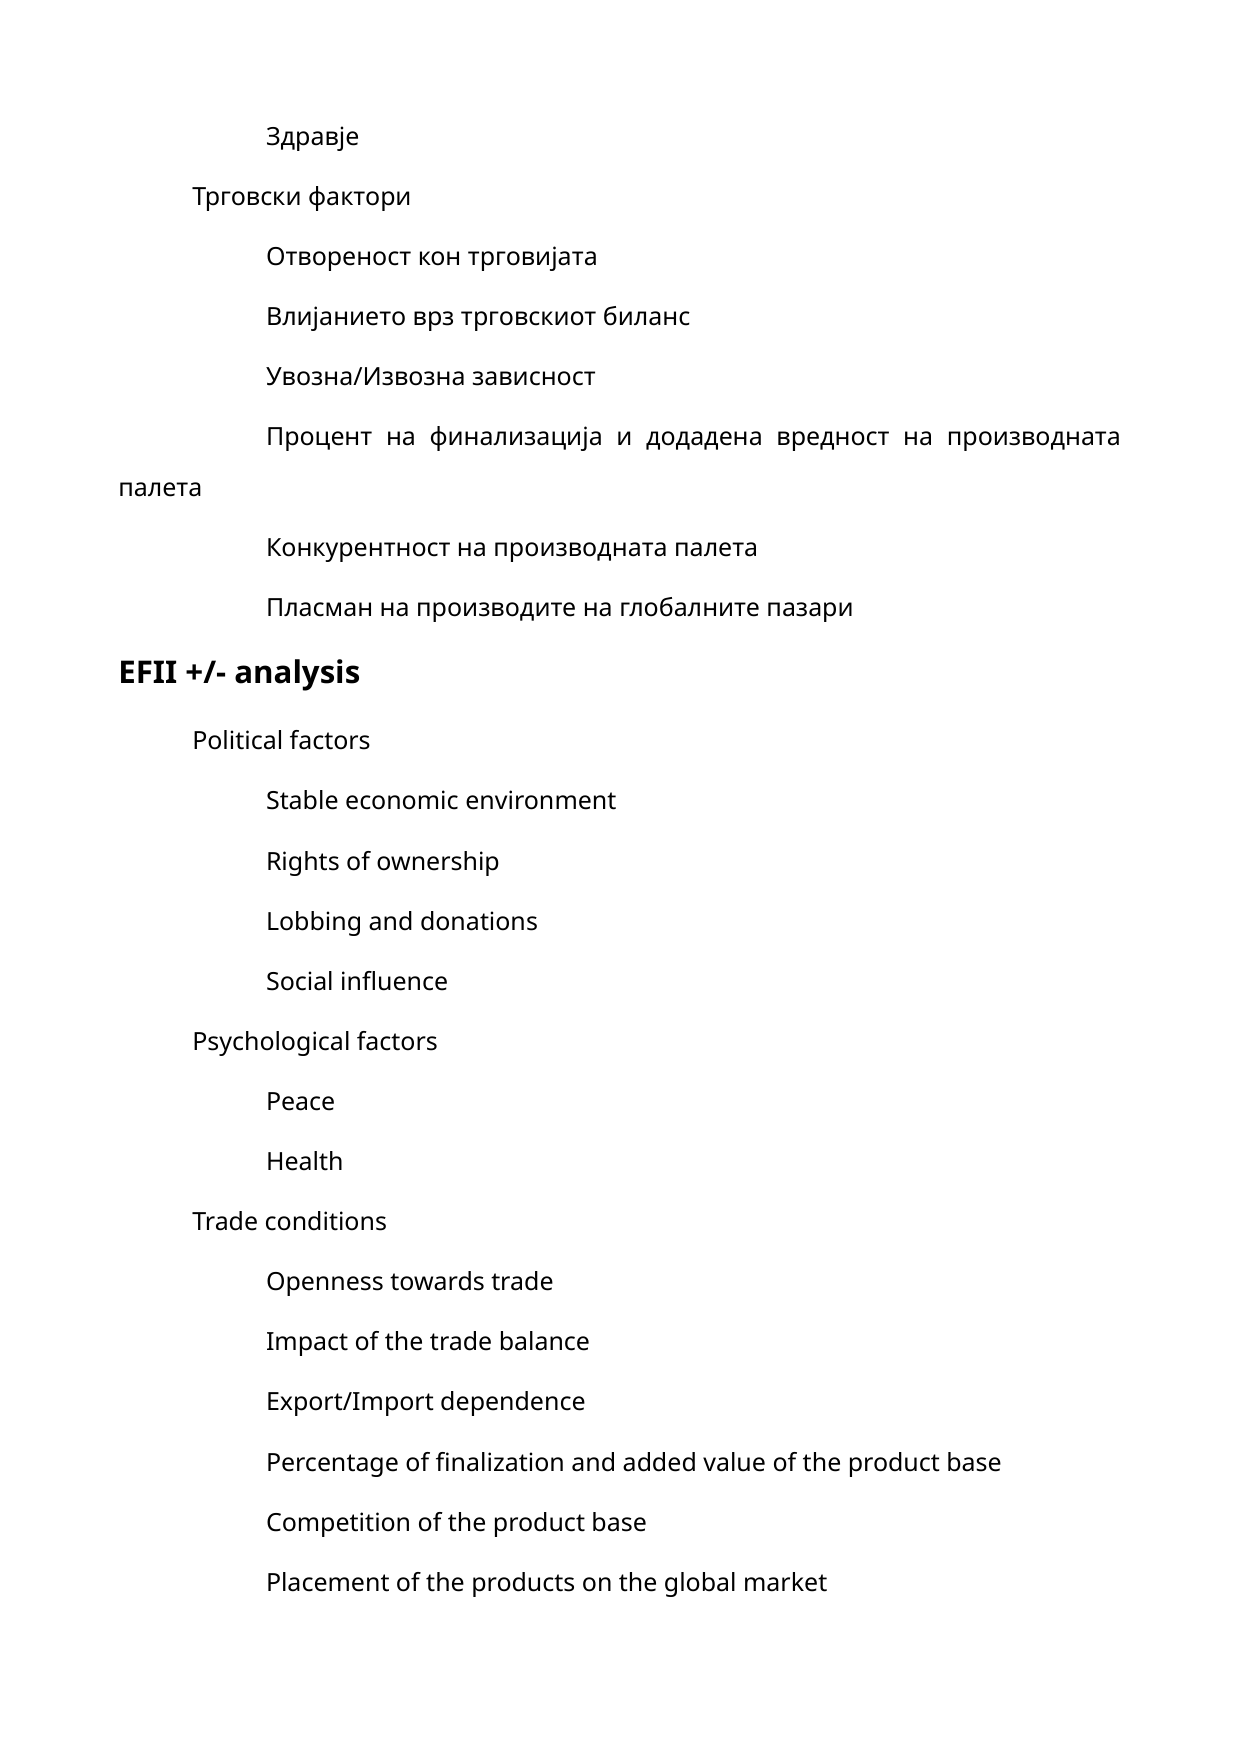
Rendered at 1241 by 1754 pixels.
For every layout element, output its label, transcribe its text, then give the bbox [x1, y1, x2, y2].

text Percentage of finalization and added value of the product base [118, 1444, 1122, 1478]
text EFII +/- analysis [118, 650, 1122, 693]
text Export/Import dependence [118, 1384, 1122, 1418]
text Trade conditions [118, 1204, 1122, 1238]
text Stable economic environment [118, 783, 1122, 817]
text Impact of the trade balance [118, 1324, 1122, 1358]
text Psychological factors [118, 1023, 1122, 1057]
text Openness towards trade [118, 1264, 1122, 1298]
text Political factors [118, 723, 1122, 757]
text Процент на финализација и додадена вредност на производната палета [118, 419, 1122, 504]
text Peace [118, 1083, 1122, 1118]
text Social influence [118, 963, 1122, 997]
text Трговски фактори [118, 178, 1122, 212]
text Влијанието врз трговскиот биланс [118, 298, 1122, 332]
text Health [118, 1144, 1122, 1178]
text Конкурентност на производната палета [118, 530, 1122, 564]
text Здравје [118, 118, 1122, 152]
text Пласман на производите на глобалните пазари [118, 590, 1122, 624]
text Увозна/Извозна зависност [118, 358, 1122, 393]
text Competition of the product base [118, 1504, 1122, 1538]
text Rights of ownership [118, 843, 1122, 877]
text Lobbing and donations [118, 903, 1122, 937]
text Отвореност кон трговијата [118, 238, 1122, 272]
text Placement of the products on the global market [118, 1564, 1122, 1598]
